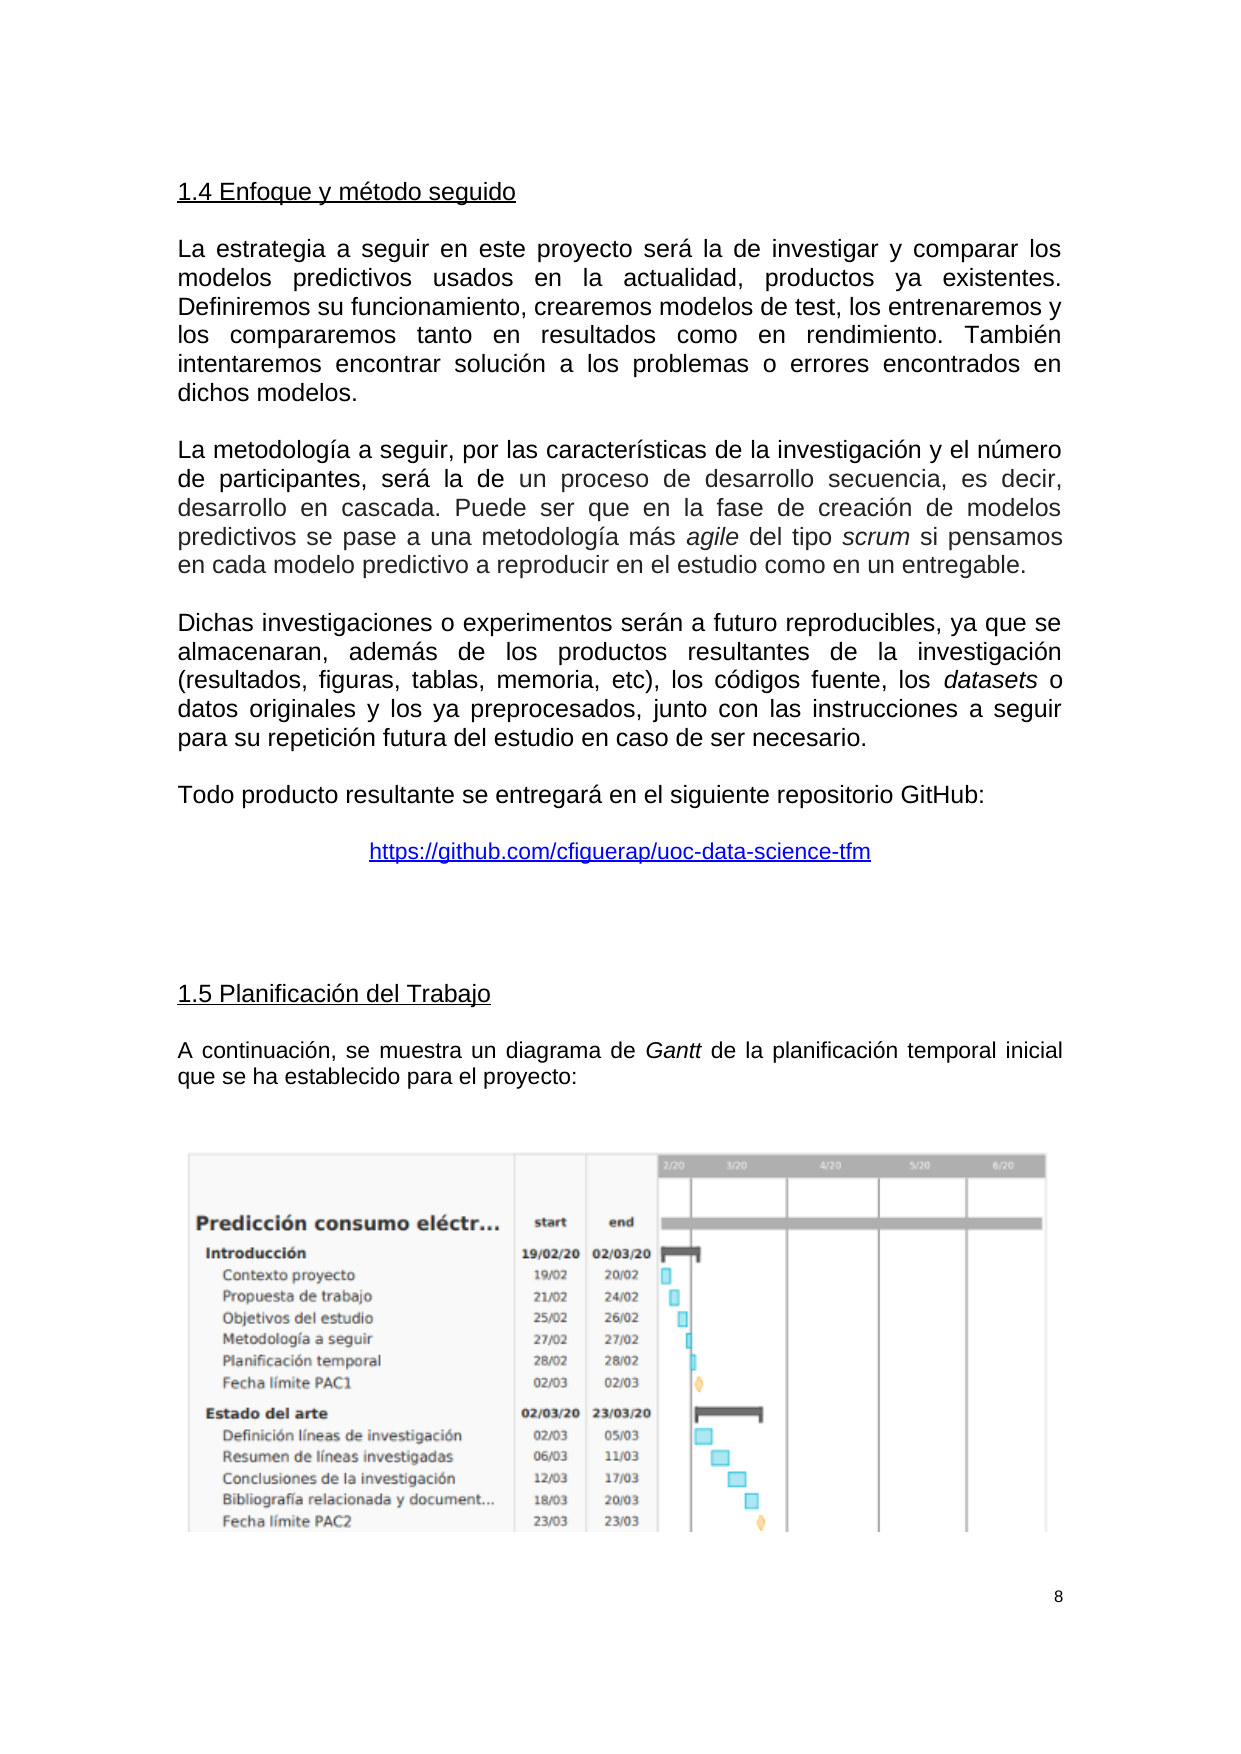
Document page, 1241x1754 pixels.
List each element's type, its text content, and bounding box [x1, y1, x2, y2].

subtitle 1.5 Planificación del Trabajo [177, 979, 1063, 1008]
text La estrategia a seguir en este proyecto será la de investigar y comparar los modelos predictivos usados en la actualidad, productos ya existentes. Definiremos su funcionamiento, crearemos modelos de test, los entrenaremos y los compararemos tanto en resultados como en rendimiento. También intentaremos encontrar solución a los problemas o errores encontrados en dichos modelos. [177, 234, 1063, 406]
subtitle 1.4 Enfoque y método seguido [177, 176, 1063, 205]
text https://github.com/cfiguerap/uoc-data-science-tfm [177, 838, 1063, 864]
text Todo producto resultante se entregará en el siguiente repositorio GitHub: [177, 780, 1063, 809]
text A continuación, se muestra un diagrama de Gantt de la planificación temporal inicial que se ha establecido para el proyecto: [177, 1037, 1063, 1089]
text La metodología a seguir, por las características de la investigación y el número de participantes, será la de un proceso de desarrollo secuencia, es decir, desarrollo en cascada. Puede ser que en la fase de creación de modelos predictivos se pase a una metodología más agile del tipo scrum si pensamos en cada modelo predictivo a reproducir en el estudio como en un entregable. [177, 435, 1063, 579]
text Dichas investigaciones o experimentos serán a futuro reproducibles, ya que se almacenaran, además de los productos resultantes de la investigación (resultados, figuras, tablas, memoria, etc), los códigos fuente, los datasets o datos originales y los ya preprocesados, junto con las instrucciones a seguir para su repetición futura del estudio en caso de ser necesario. [177, 608, 1063, 751]
